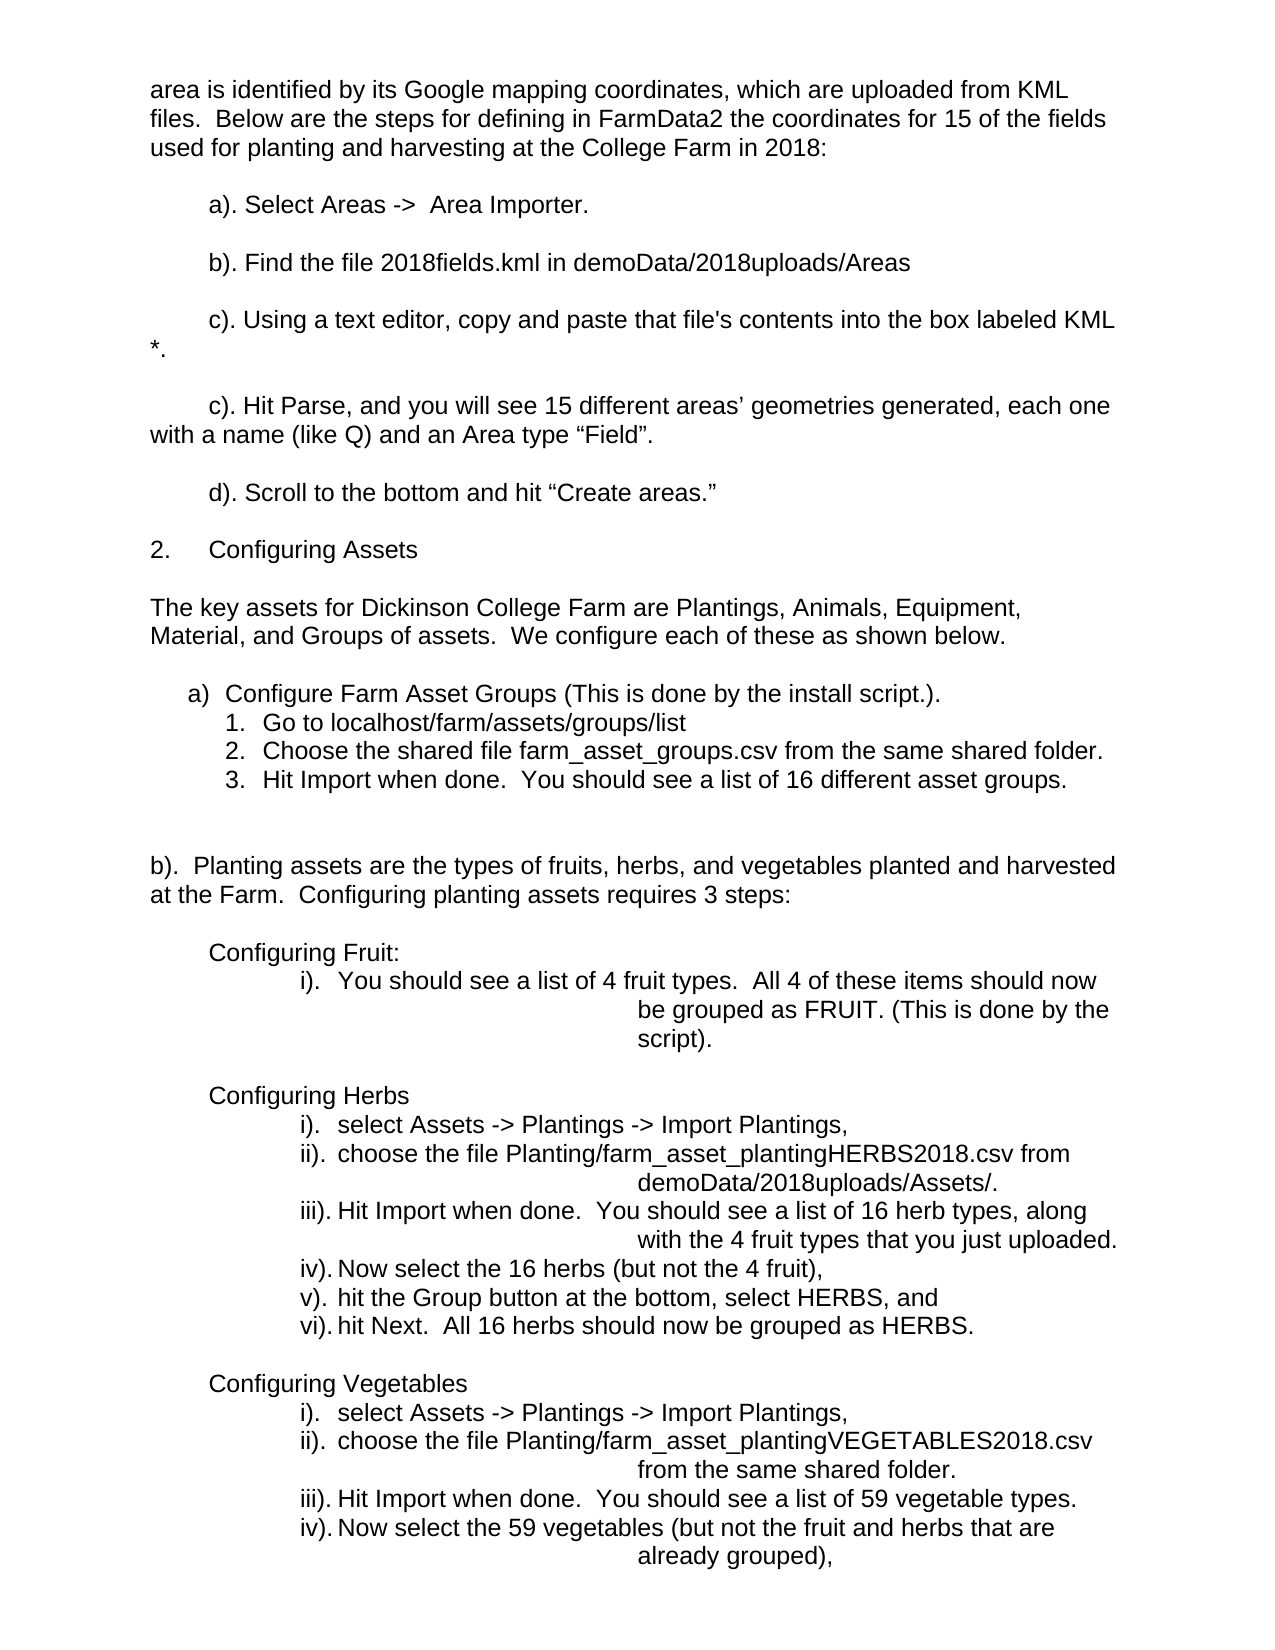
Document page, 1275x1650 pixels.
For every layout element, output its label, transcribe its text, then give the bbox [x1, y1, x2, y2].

text 2. Configuring Assets [150, 535, 1125, 564]
text c). Using a text editor, copy and paste that file's contents into the box labeled KML *. [150, 305, 1125, 362]
list Now select the 59 vegetables (but not the fruit and herbs that are already grouped), [300, 1512, 1125, 1570]
text The key assets for Dickinson College Farm are Plantings, Animals, Equipment, Material, and Groups of assets. We configure each of these as shown below. [150, 592, 1125, 650]
list Go to localhost/farm/assets/groups/list [225, 707, 1125, 736]
list select Assets -> Plantings -> Import Plantings, [300, 1397, 1125, 1426]
list hit the Group button at the bottom, select HERBS, and [300, 1282, 1125, 1311]
text area is identified by its Google mapping coordinates, which are uploaded from KML files. Below are the steps for defining in FarmData2 the coordinates for 15 of the fields used for planting and harvesting at the College Farm in 2018: [150, 75, 1125, 161]
text Configuring Herbs [150, 1081, 1125, 1110]
list choose the file Planting/farm_asset_plantingHERBS2018.csv from demoData/2018uploads/Assets/. [300, 1139, 1125, 1196]
text Configuring Vegetables [150, 1369, 1125, 1397]
list You should see a list of 4 fruit types. All 4 of these items should now be grouped as FRUIT. (This is done by the script). [300, 966, 1125, 1052]
text d). Scroll to the bottom and hit “Create areas.” [150, 477, 1125, 506]
list choose the file Planting/farm_asset_plantingVEGETABLES2018.csv from the same shared folder. [300, 1426, 1125, 1484]
text b). Find the file 2018fields.kml in demoData/2018uploads/Areas [150, 247, 1125, 276]
text a). Select Areas -> Area Importer. [150, 190, 1125, 219]
list Configure Farm Asset Groups (This is done by the install script.). [187, 679, 1125, 707]
list Hit Import when done. You should see a list of 59 vegetable types. [300, 1484, 1125, 1512]
list Hit Import when done. You should see a list of 16 herb types, along with the 4 fruit types that you just uploaded. [300, 1196, 1125, 1254]
text b). Planting assets are the types of fruits, herbs, and vegetables planted and harvested at the Farm. Configuring planting assets requires 3 steps: [150, 851, 1125, 909]
list Choose the shared file farm_asset_groups.csv from the same shared folder. [225, 736, 1125, 765]
list select Assets -> Plantings -> Import Plantings, [300, 1110, 1125, 1139]
text c). Hit Parse, and you will see 15 different areas’ geometries generated, each one with a name (like Q) and an Area type “Field”. [150, 391, 1125, 449]
list Hit Import when done. You should see a list of 16 different asset groups. [225, 765, 1125, 822]
list hit Next. All 16 herbs should now be grouped as HERBS. [300, 1311, 1125, 1340]
text Configuring Fruit: [150, 937, 1125, 966]
list Now select the 16 herbs (but not the 4 fruit), [300, 1254, 1125, 1282]
